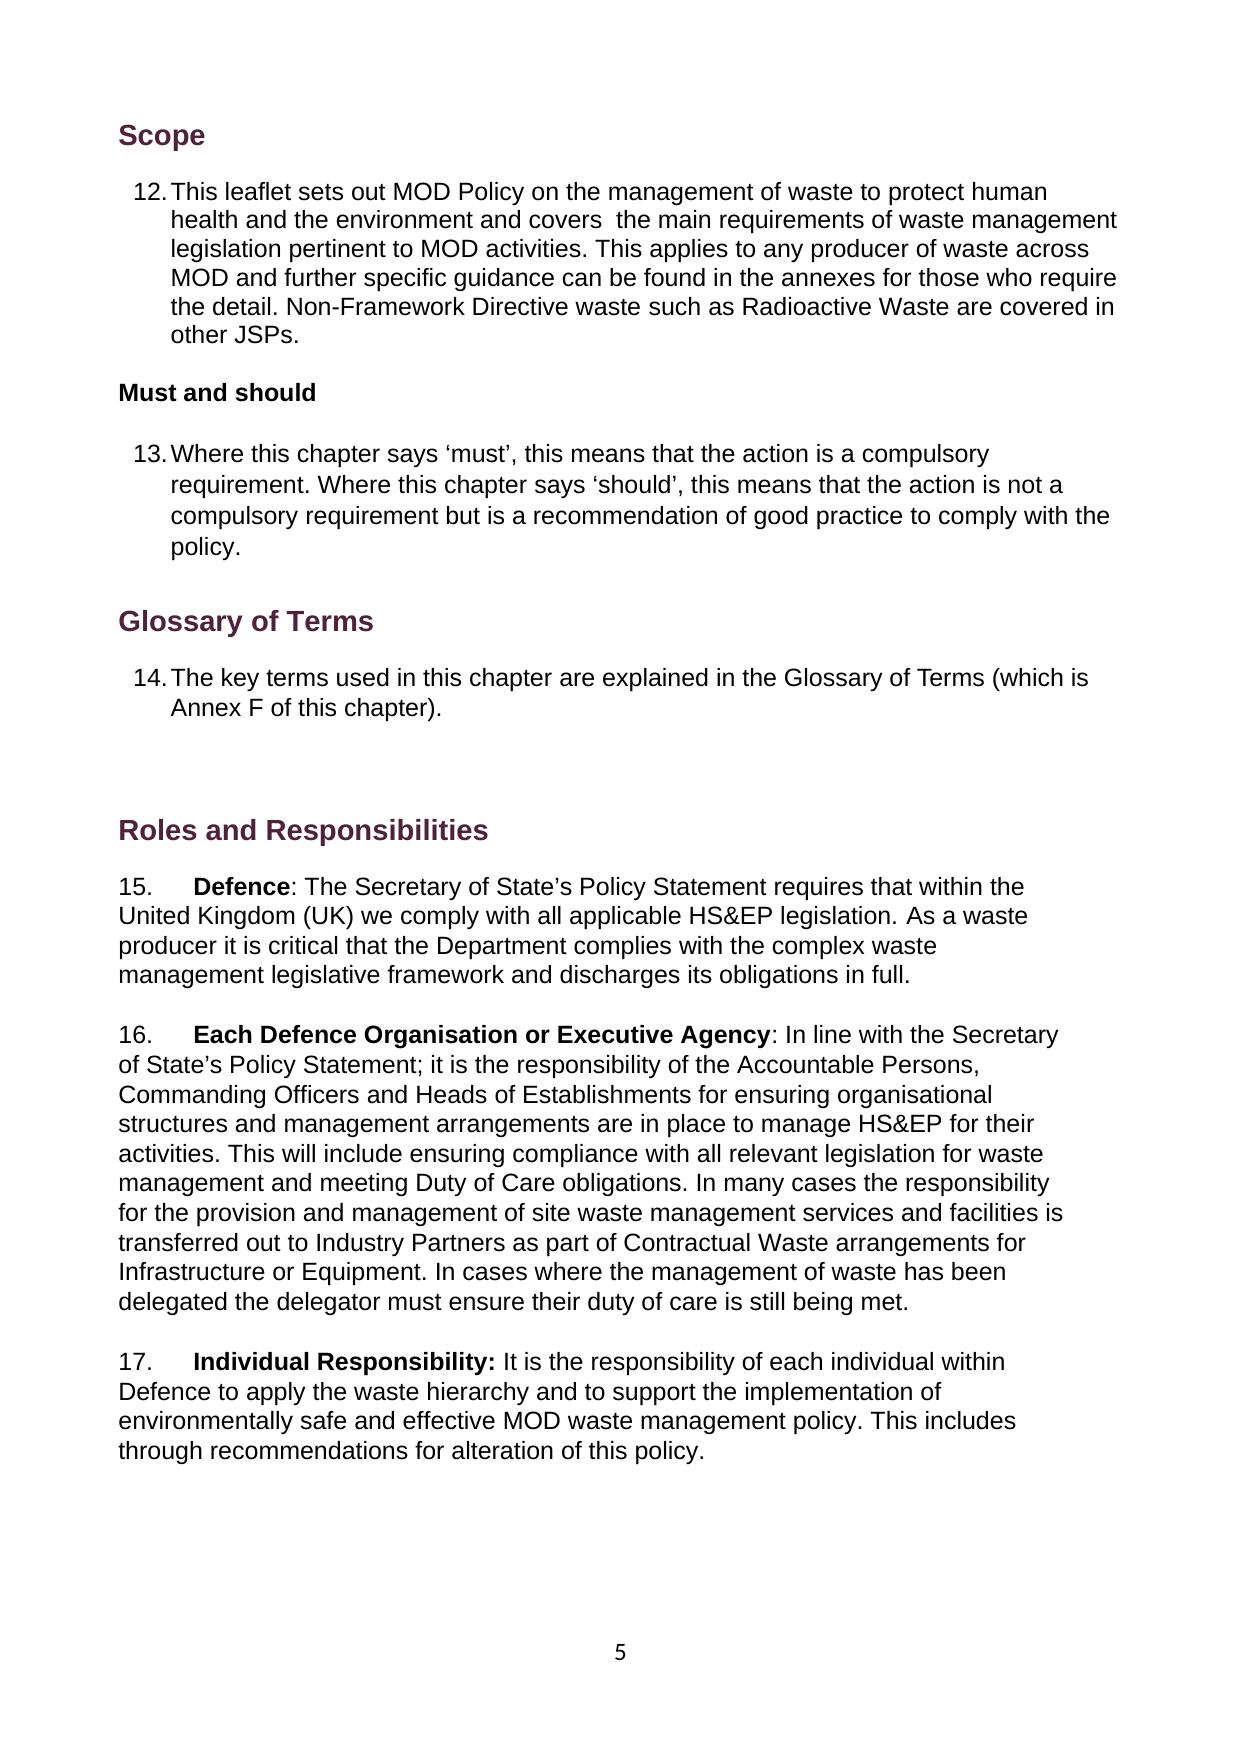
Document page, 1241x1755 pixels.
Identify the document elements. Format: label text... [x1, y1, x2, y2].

subtitle Roles and Responsibilities [118, 813, 1122, 847]
subtitle Glossary of Terms [118, 604, 1122, 637]
list Defence: The Secretary of State’s Policy Statement requires that within the United Kingdom (UK) we comply with all applicable HS&EP legislation. As a waste producer it is critical that the Department complies with the complex waste management legislative framework and discharges its obligations in full. [118, 872, 1079, 989]
text Must and should [118, 378, 1122, 407]
list Where this chapter says ‘must’, this means that the action is a compulsory requirement. Where this chapter says ‘should’, this means that the action is not a compulsory requirement but is a recommendation of good practice to comply with the policy. [133, 439, 1122, 560]
list This leaflet sets out MOD Policy on the management of waste to protect human health and the environment and covers the main requirements of waste management legislation pertinent to MOD activities. This applies to any producer of waste across MOD and further specific guidance can be found in the annexes for those who require the detail. Non-Framework Directive waste such as Radioactive Waste are covered in other JSPs. [133, 177, 1122, 349]
list The key terms used in this chapter are explained in the Glossary of Terms (which is Annex F of this chapter). [133, 662, 1122, 722]
subtitle Scope [118, 118, 1122, 152]
list Individual Responsibility: It is the responsibility of each individual within Defence to apply the waste hierarchy and to support the implementation of environmentally safe and effective MOD waste management policy. This includes through recommendations for alteration of this policy. [118, 1347, 1079, 1464]
list Each Defence Organisation or Executive Agency: In line with the Secretary of State’s Policy Statement; it is the responsibility of the Accountable Persons, Commanding Officers and Heads of Establishments for ensuring organisational structures and management arrangements are in place to manage HS&EP for their activities. This will include ensuring compliance with all relevant legislation for waste management and meeting Duty of Care obligations. In many cases the responsibility for the provision and management of site waste management services and facilities is transferred out to Industry Partners as part of Contractual Waste arrangements for Infrastructure or Equipment. In cases where the management of waste has been delegated the delegator must ensure their duty of care is still being met. [118, 1021, 1079, 1316]
